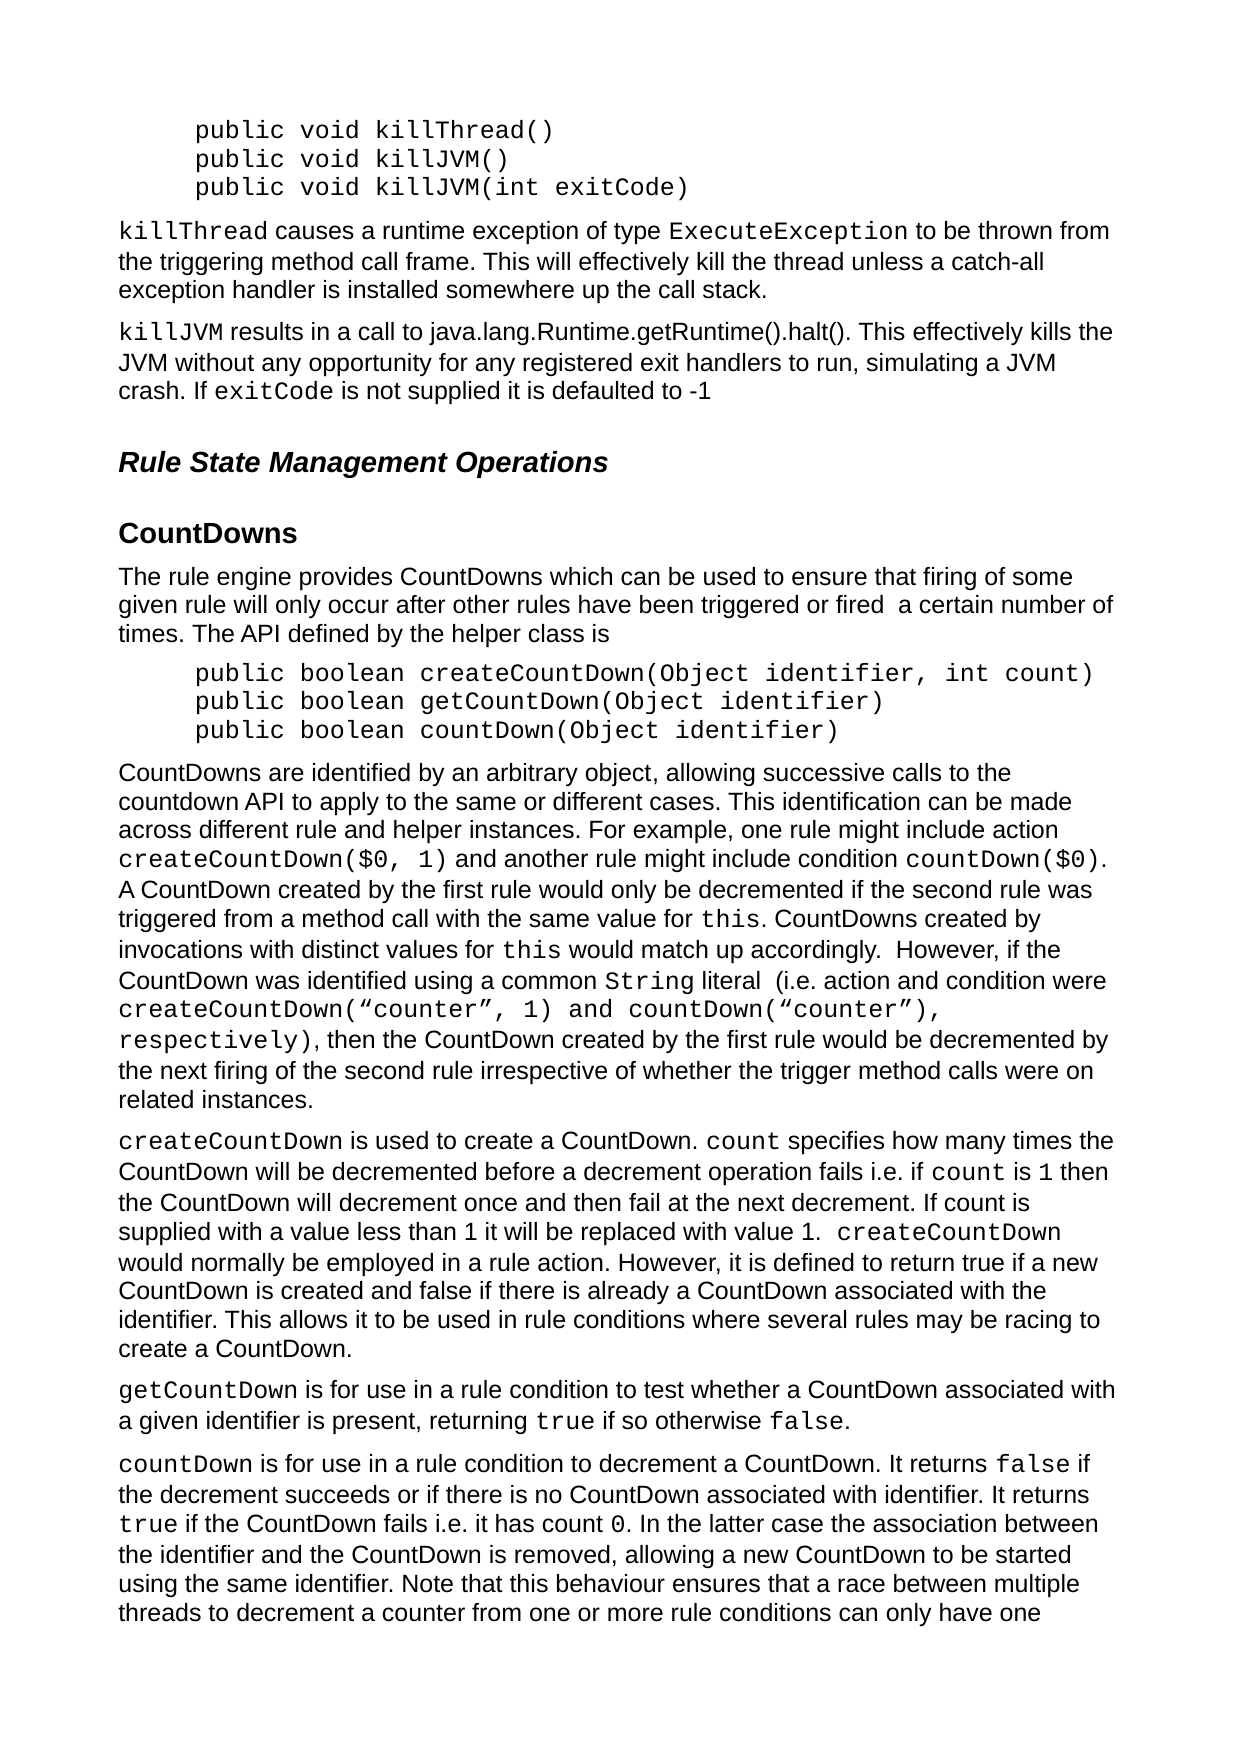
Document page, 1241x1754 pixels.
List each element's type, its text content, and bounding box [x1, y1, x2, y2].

text countDown is for use in a rule condition to decrement a CountDown. It returns false if the decrement succeeds or if there is no CountDown associated with identifier. It returns true if the CountDown fails i.e. it has count 0. In the latter case the association between the identifier and the CountDown is removed, allowing a new CountDown to be started using the same identifier. Note that this behaviour ensures that a race between multiple threads to decrement a counter from one or more rule conditions can only have one [118, 1449, 1122, 1626]
text public void killThread() public void killJVM() public void killJVM(int exitCode) [194, 118, 1122, 203]
text public boolean createCountDown(Object identifier, int count) public boolean getCountDown(Object identifier) public boolean countDown(Object identifier) [194, 661, 1122, 746]
text createCountDown is used to create a CountDown. count specifies how many times the CountDown will be decremented before a decrement operation fails i.e. if count is 1 then the CountDown will decrement once and then fail at the next decrement. If count is supplied with a value less than 1 it will be replaced with value 1. createCountDown would normally be employed in a rule action. However, it is defined to return true if a new CountDown is created and false if there is already a CountDown associated with the identifier. This allows it to be used in rule conditions where several rules may be racing to create a CountDown. [118, 1126, 1122, 1363]
subtitle Rule State Management Operations [118, 445, 1122, 478]
text getCountDown is for use in a rule condition to test whether a CountDown associated with a given identifier is present, returning true if so otherwise false. [118, 1375, 1122, 1437]
text killJVM results in a call to java.lang.Runtime.getRuntime().halt(). This effectively kills the JVM without any opportunity for any registered exit handlers to run, simulating a JVM crash. If exitCode is not supplied it is defaulted to -1 [118, 317, 1122, 407]
subtitle CountDowns [118, 516, 1122, 549]
text CountDowns are identified by an arbitrary object, allowing successive calls to the countdown API to apply to the same or different cases. This identification can be made across different rule and helper instances. For example, one rule might include action createCountDown($0, 1) and another rule might include condition countDown($0). A CountDown created by the first rule would only be decremented if the second rule was triggered from a method call with the same value for this. CountDowns created by invocations with distinct values for this would match up accordingly. However, if the CountDown was identified using a common String literal (i.e. action and condition were createCountDown(“counter”, 1) and countDown(“counter”), respectively), then the CountDown created by the first rule would be decremented by the next firing of the second rule irrespective of whether the trigger method calls were on related instances. [118, 758, 1122, 1113]
text The rule engine provides CountDowns which can be used to ensure that firing of some given rule will only occur after other rules have been triggered or fired a certain number of times. The API defined by the helper class is [118, 562, 1122, 648]
text killThread causes a runtime exception of type ExecuteException to be thrown from the triggering method call frame. This will effectively kill the thread unless a catch-all exception handler is installed somewhere up the call stack. [118, 216, 1122, 304]
